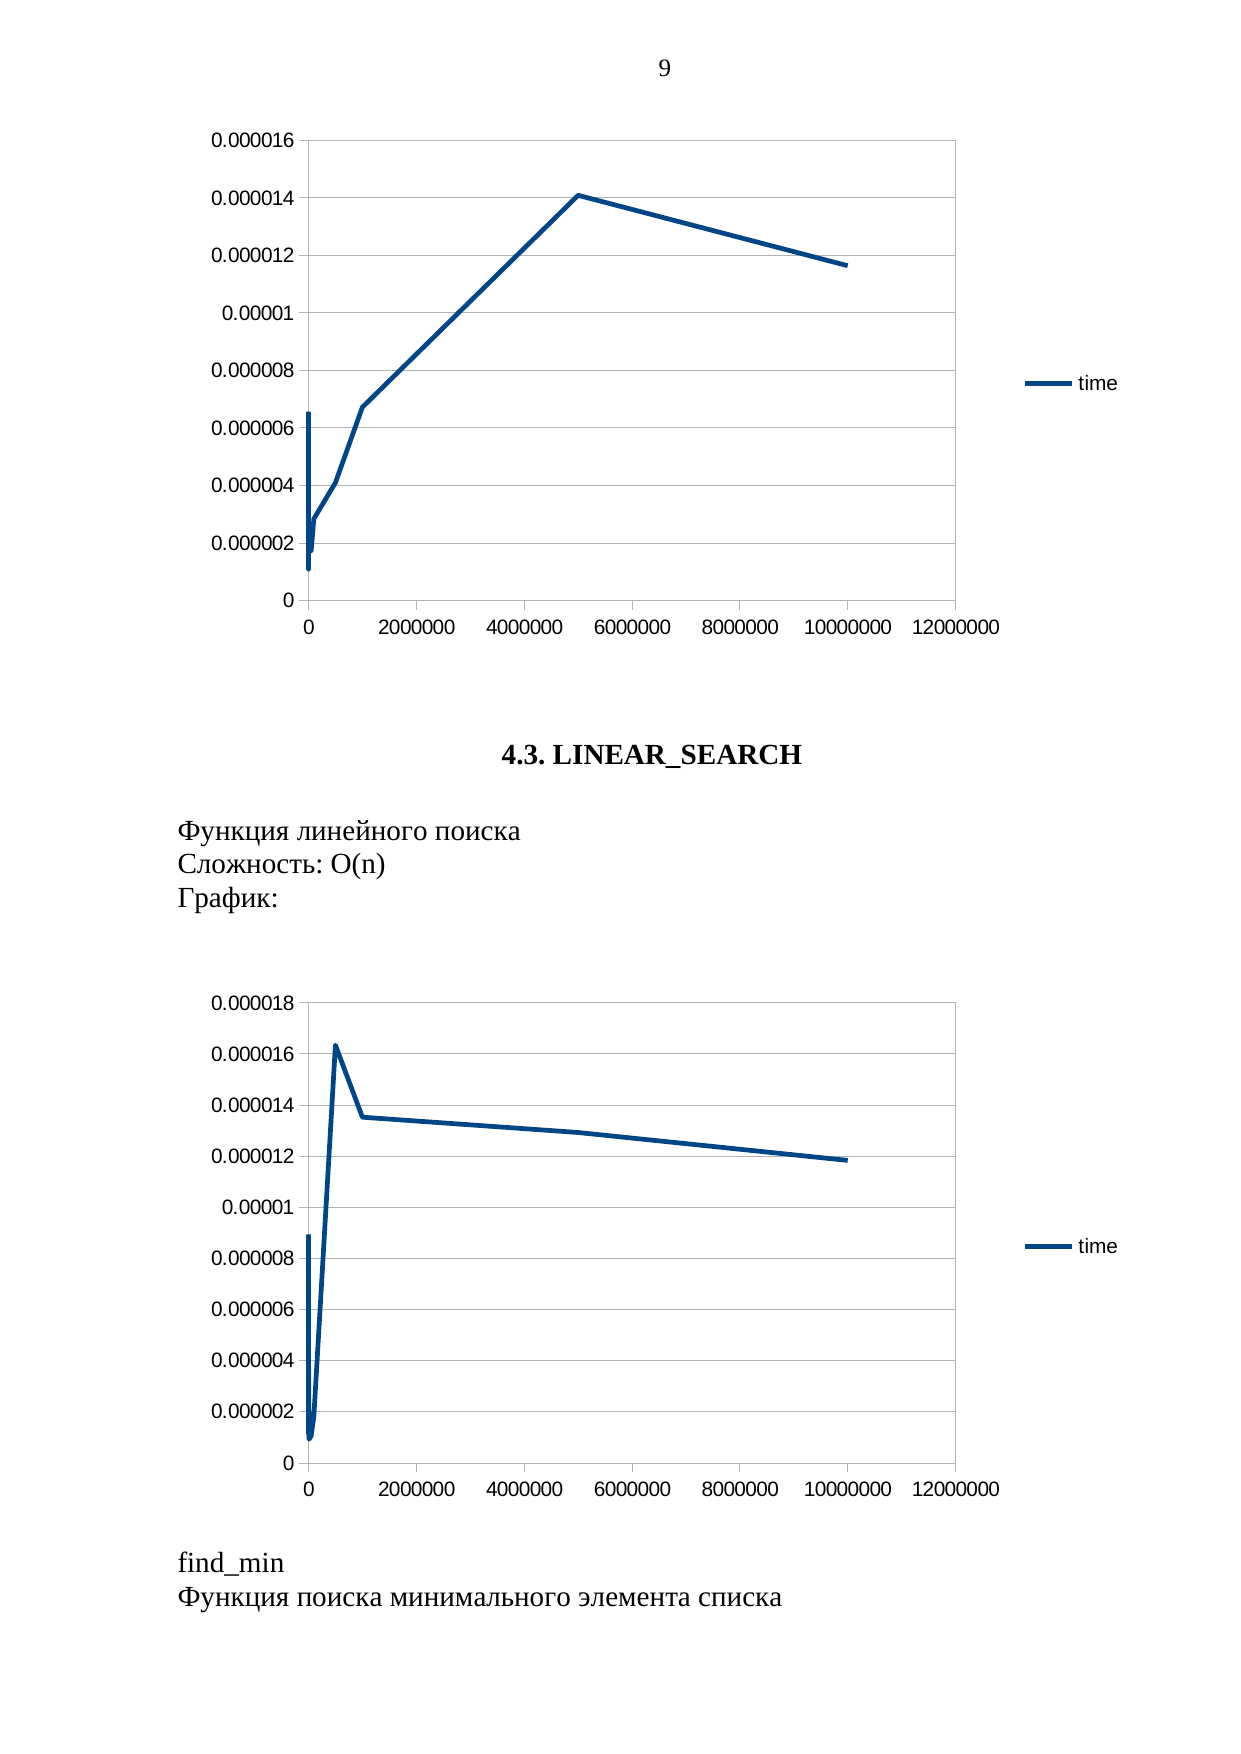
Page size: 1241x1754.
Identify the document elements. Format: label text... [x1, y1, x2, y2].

text Функция линейного поиска [177, 813, 1152, 846]
text График: [177, 880, 1152, 913]
subtitle linear_search [177, 737, 1152, 771]
text Сложность: O(n) [177, 846, 1152, 880]
text Функция поиска минимального элемента списка [177, 1579, 1152, 1613]
text find_min [177, 1546, 1152, 1579]
